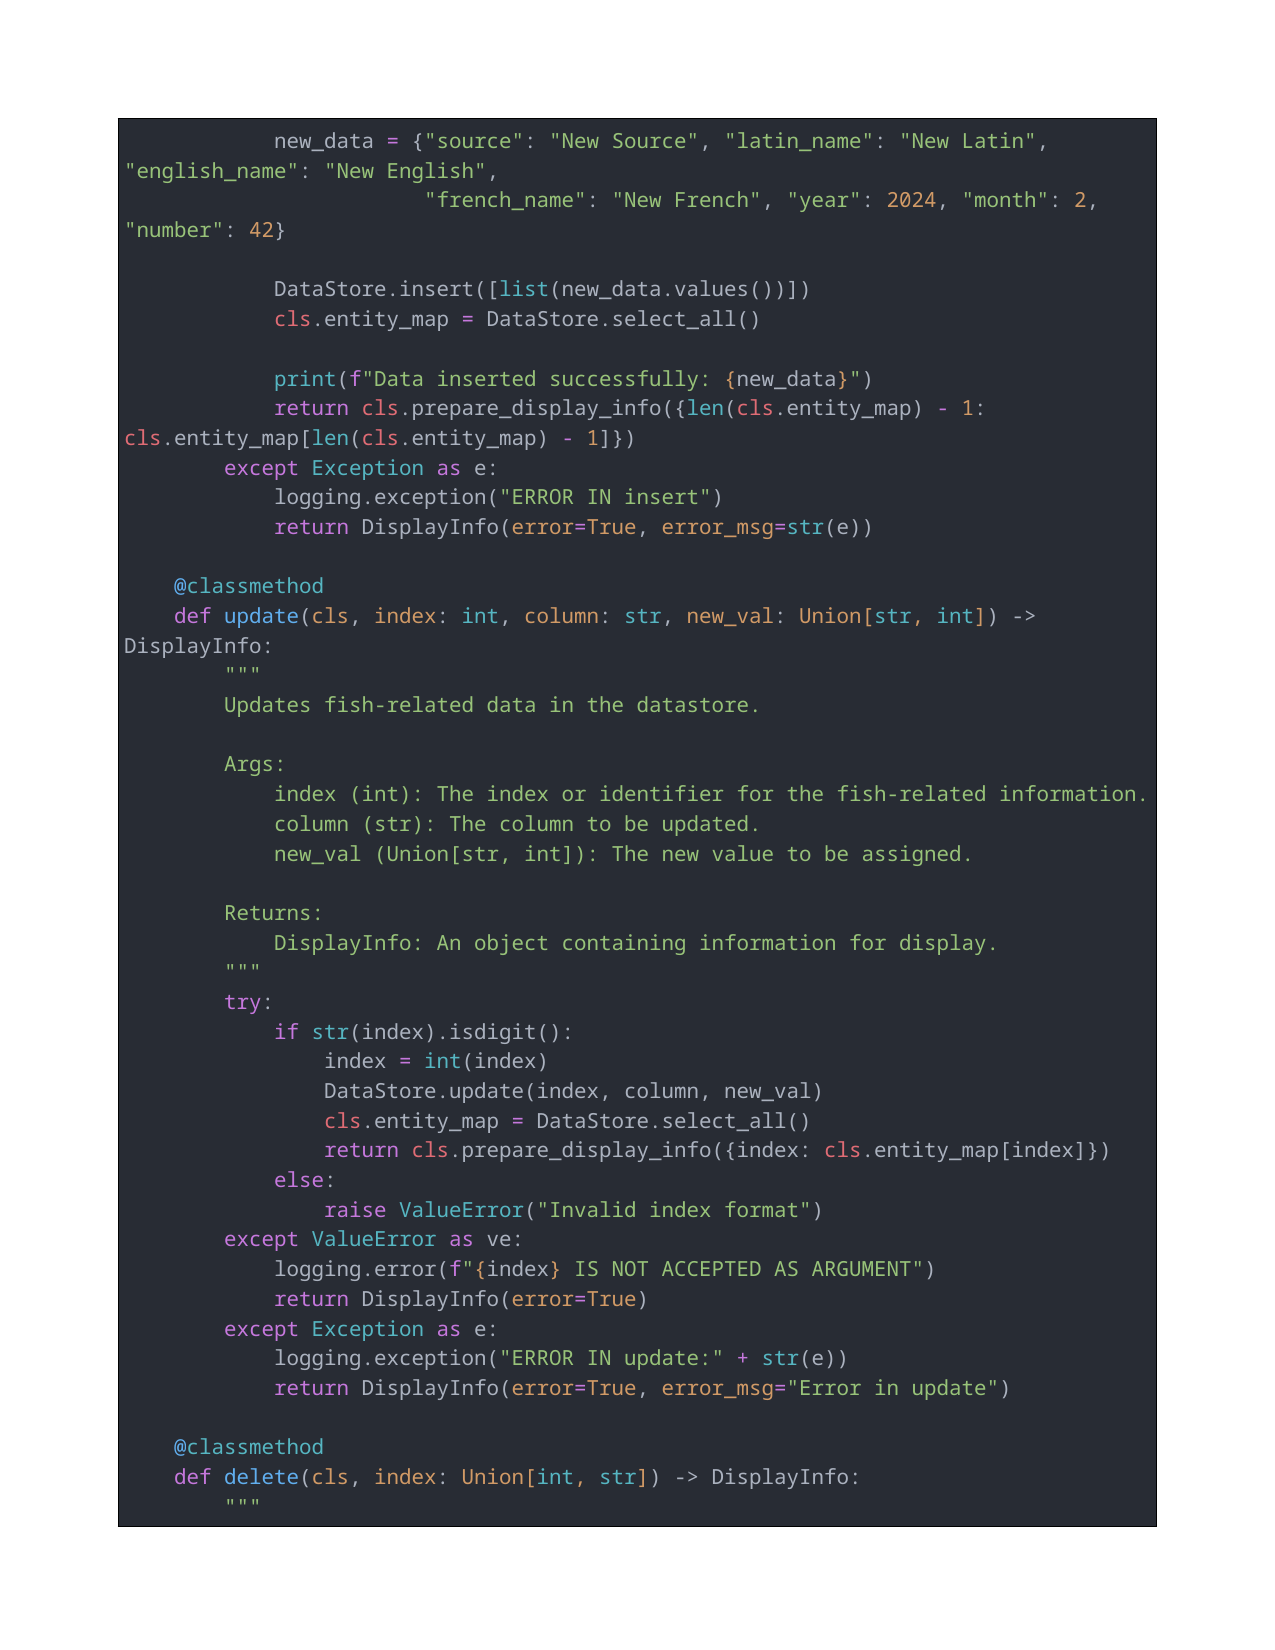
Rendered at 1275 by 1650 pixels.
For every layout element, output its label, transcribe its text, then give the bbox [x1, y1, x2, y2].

table_cell new_data = {"source": "New Source", "latin_name": "New Latin", "english_name": "New English", "french_name": "New French", "year": 2024, "month": 2, "number": 42} DataStore.insert([list(new_data.values())]) cls.entity_map = DataStore.select_all() print(f"Data inserted successfully: {new_data}") return cls.prepare_display_info({len(cls.entity_map) - 1: cls.entity_map[len(cls.entity_map) - 1]}) except Exception as e: logging.exception("ERROR IN insert") return DisplayInfo(error=True, error_msg=str(e)) @classmethod def update(cls, index: int, column: str, new_val: Union[str, int]) -> DisplayInfo: """ Updates fish-related data in the datastore. Args: index (int): The index or identifier for the fish-related information. column (str): The column to be updated. new_val (Union[str, int]): The new value to be assigned. Returns: DisplayInfo: An object containing information for display. """ try: if str(index).isdigit(): index = int(index) DataStore.update(index, column, new_val) cls.entity_map = DataStore.select_all() return cls.prepare_display_info({index: cls.entity_map[index]}) else: raise ValueError("Invalid index format") except ValueError as ve: logging.error(f"{index} IS NOT ACCEPTED AS ARGUMENT") return DisplayInfo(error=True) except Exception as e: logging.exception("ERROR IN update:" + str(e)) return DisplayInfo(error=True, error_msg="Error in update") @classmethod def delete(cls, index: Union[int, str]) -> DisplayInfo: """ [119, 119, 1156, 1526]
